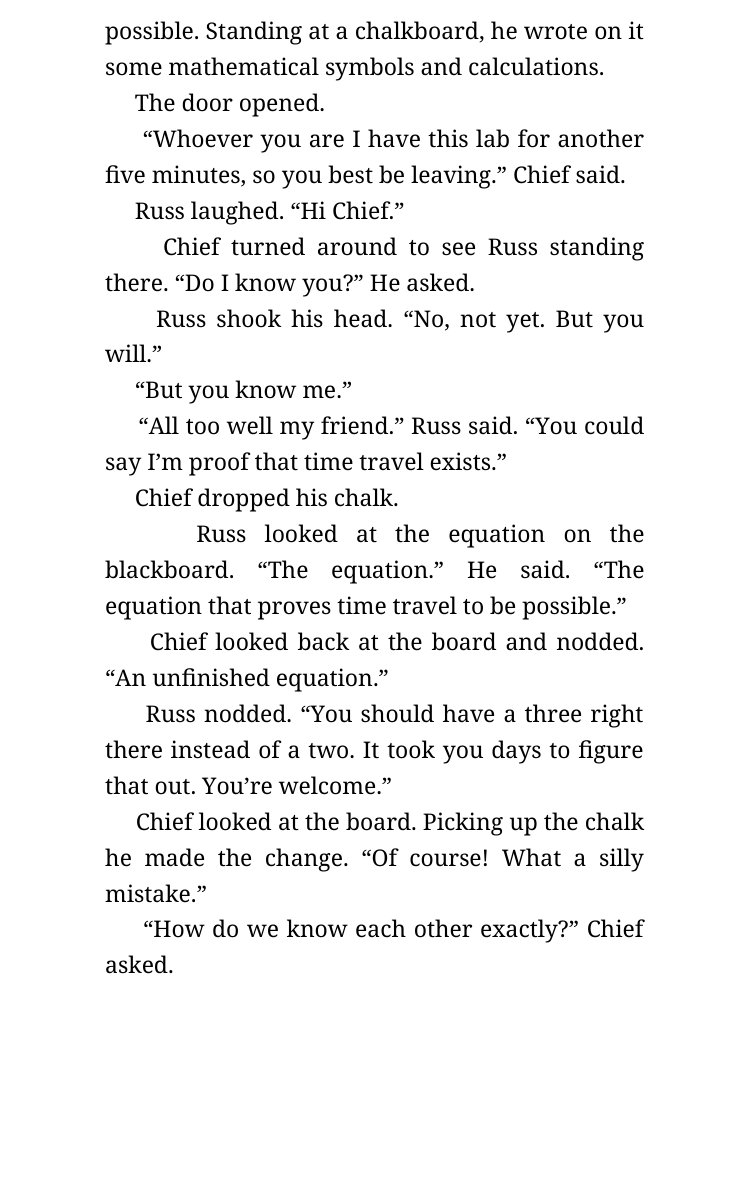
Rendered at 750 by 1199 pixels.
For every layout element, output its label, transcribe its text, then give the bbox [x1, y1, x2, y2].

text Russ nodded. “You should have a three right there instead of a two. It took you days to figure that out. You’re welcome.” [105, 698, 645, 801]
text The door opened. [105, 87, 645, 118]
text Chief turned around to see Russ standing there. “Do I know you?” He asked. [105, 231, 645, 298]
text “Whoever you are I have this lab for another five minutes, so you best be leaving.” Chief said. [105, 123, 645, 190]
text possible. Standing at a chalkboard, he wrote on it some mathematical symbols and calculations. [105, 15, 645, 82]
text “But you know me.” [105, 374, 645, 406]
text Chief looked back at the board and nodded. “An unfinished equation.” [105, 626, 645, 693]
text Russ laughed. “Hi Chief.” [105, 195, 645, 226]
text “All too well my friend.” Russ said. “You could say I’m proof that time travel exists.” [105, 410, 645, 477]
text Russ looked at the equation on the blackboard. “The equation.” He said. “The equation that proves time travel to be possible.” [105, 518, 645, 621]
text Russ shook his head. “No, not yet. But you will.” [105, 302, 645, 370]
text “How do we know each other exactly?” Chief asked. [105, 913, 645, 981]
text Chief dropped his chalk. [105, 482, 645, 513]
text Chief looked at the board. Picking up the chalk he made the change. “Of course! What a silly mistake.” [105, 806, 645, 909]
